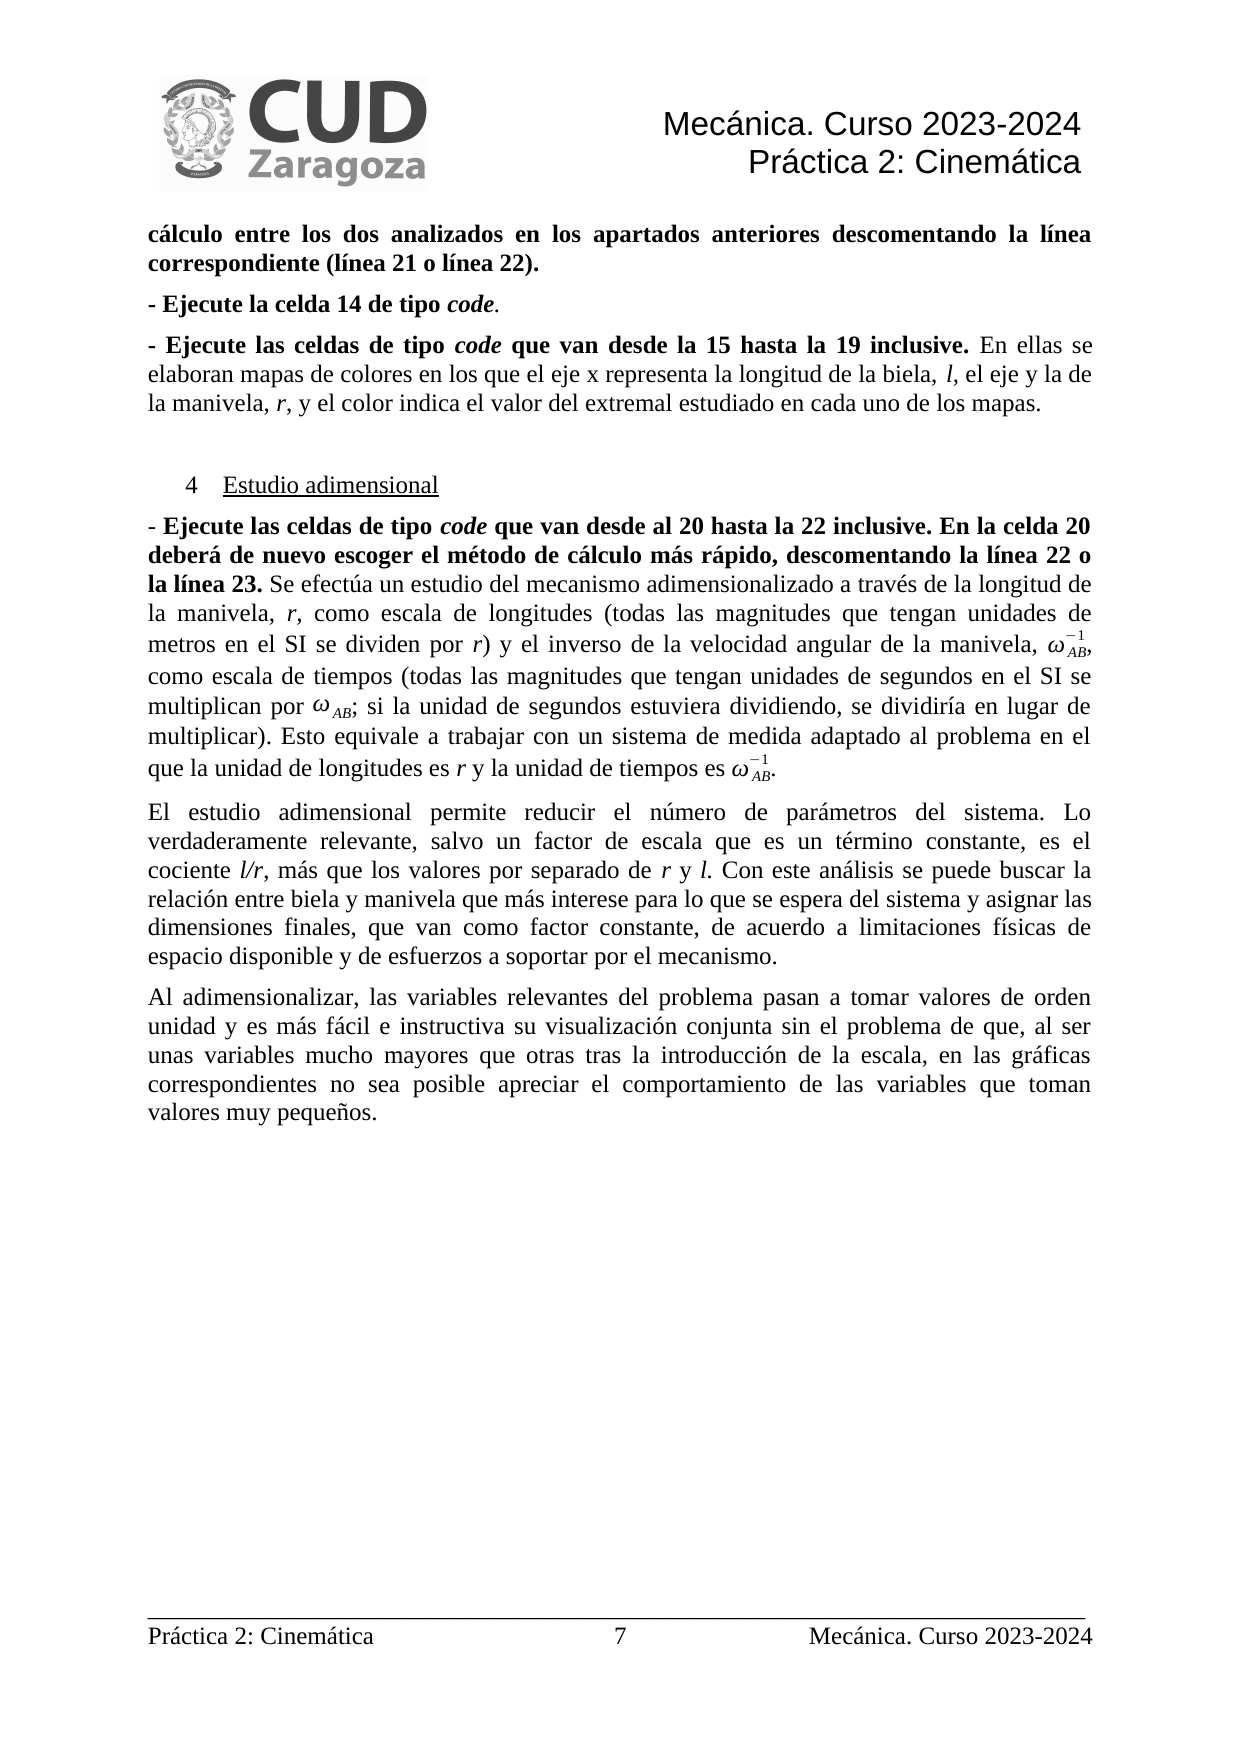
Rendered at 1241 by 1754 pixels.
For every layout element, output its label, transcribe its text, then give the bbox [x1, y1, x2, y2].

text - Ejecute las celdas de tipo code que van desde la 15 hasta la 19 inclusive. En ellas se elaboran mapas de colores en los que el eje x representa la longitud de la biela, l, el eje y la de la manivela, r, y el color indica el valor del extremal estudiado en cada uno de los mapas. [148, 330, 1092, 416]
text - Ejecute la celda 14 de tipo code. [148, 289, 1092, 318]
picture [158, 75, 430, 191]
list Estudio adimensional [185, 470, 1092, 499]
text - En la decimocuarta celda tipo code se computan los valores máximos de y , así como el valor mínimo de (en valor absoluto). Para ello, elija el método más rápido de cálculo entre los dos analizados en los apartados anteriores descomentando la línea correspondiente (línea 21 o línea 22). [148, 219, 1092, 276]
text - Ejecute las celdas de tipo code que van desde al 20 hasta la 22 inclusive. En la celda 20 deberá de nuevo escoger el método de cálculo más rápido, descomentando la línea 22 o la línea 23. Se efectúa un estudio del mecanismo adimensionalizado a través de la longitud de la manivela, r, como escala de longitudes (todas las magnitudes que tengan unidades de metros en el SI se dividen por r) y el inverso de la velocidad angular de la manivela, , como escala de tiempos (todas las magnitudes que tengan unidades de segundos en el SI se multiplican por ; si la unidad de segundos estuviera dividiendo, se dividiría en lugar de multiplicar). Esto equivale a trabajar con un sistema de medida adaptado al problema en el que la unidad de longitudes es r y la unidad de tiempos es . [148, 511, 1092, 785]
text Al adimensionalizar, las variables relevantes del problema pasan a tomar valores de orden unidad y es más fácil e instructiva su visualización conjunta sin el problema de que, al ser unas variables mucho mayores que otras tras la introducción de la escala, en las gráficas correspondientes no sea posible apreciar el comportamiento de las variables que toman valores muy pequeños. [148, 982, 1092, 1126]
text El estudio adimensional permite reducir el número de parámetros del sistema. Lo verdaderamente relevante, salvo un factor de escala que es un término constante, es el cociente l/r, más que los valores por separado de r y l. Con este análisis se puede buscar la relación entre biela y manivela que más interese para lo que se espera del sistema y asignar las dimensiones finales, que van como factor constante, de acuerdo a limitaciones físicas de espacio disponible y de esfuerzos a soportar por el mecanismo. [148, 797, 1092, 970]
